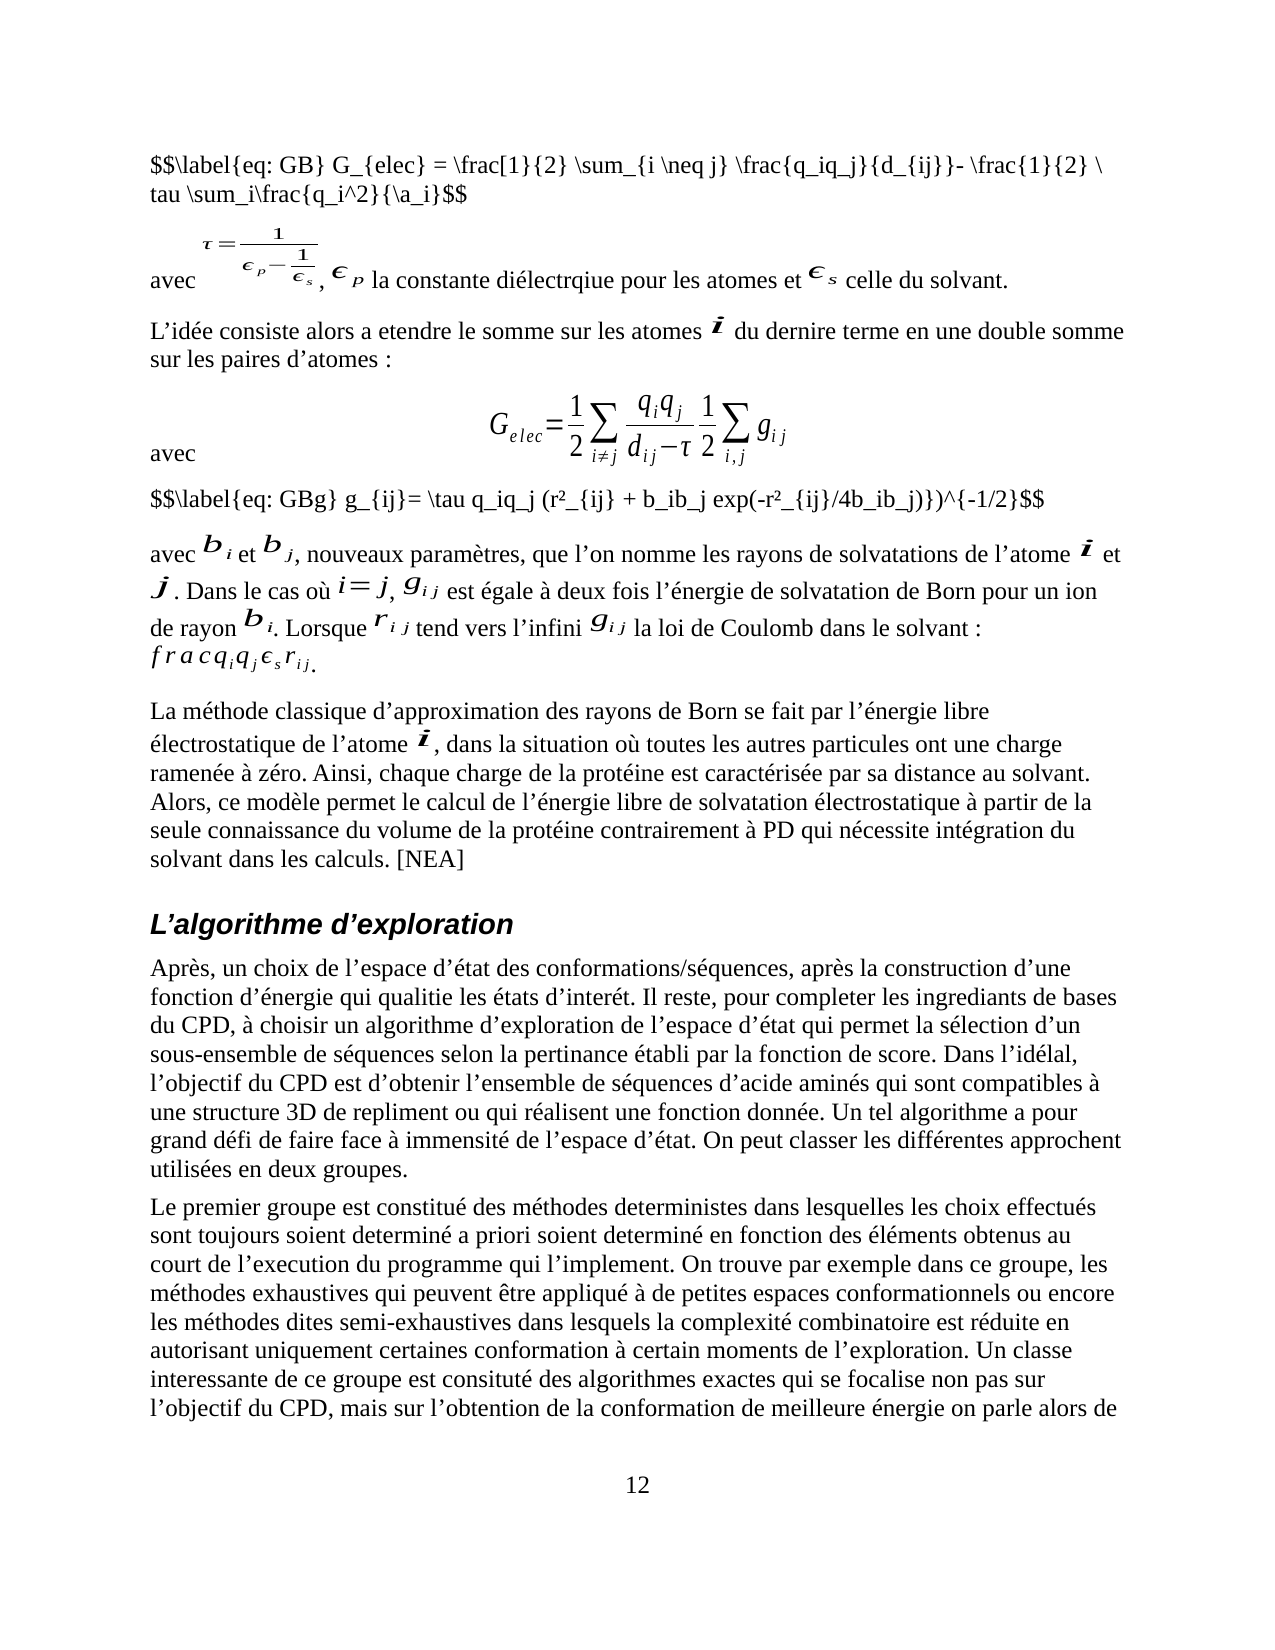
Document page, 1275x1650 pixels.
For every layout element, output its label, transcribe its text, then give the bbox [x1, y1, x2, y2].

text L’idée consiste alors a etendre le somme sur les atomes du dernire terme en une double somme sur les paires d’atomes : [150, 311, 1125, 373]
text avec et , nouveaux paramètres, que l’on nomme les rayons de solvatations de l’atome et . Dans le cas où , est égale à deux fois l’énergie de solvatation de Born pour un ion de rayon . Lorsque tend vers l’infini la loi de Coulomb dans le solvant : . [150, 531, 1125, 678]
text avec [150, 438, 1125, 467]
text $$\label{eq: GB} G_{elec} = \frac[1}{2} \sum_{i \neq j} \frac{q_iq_j}{d_{ij}}- \frac{1}{2} \tau \sum_i\frac{q_i^2}{\a_i}$$ [150, 150, 1125, 207]
text La méthode classique d’approximation des rayons de Born se fait par l’énergie libre électrostatique de l’atome , dans la situation où toutes les autres particules ont une charge ramenée à zéro. Ainsi, chaque charge de la protéine est caractérisée par sa distance au solvant. Alors, ce modèle permet le calcul de l’énergie libre de solvatation électrostatique à partir de la seule connaissance du volume de la protéine contrairement à PD qui nécessite intégration du solvant dans les calculs. [NEA] [150, 696, 1125, 873]
text Le premier groupe est constitué des méthodes deterministes dans lesquelles les choix effectués sont toujours soient determiné a priori soient determiné en fonction des éléments obtenus au court de l’execution du programme qui l’implement. On trouve par exemple dans ce groupe, les méthodes exhaustives qui peuvent être appliqué à de petites espaces conformationnels ou encore les méthodes dites semi-exhaustives dans lesquels la complexité combinatoire est réduite en autorisant uniquement certaines conformation à certain moments de l’exploration. Un classe interessante de ce groupe est consituté des algorithmes exactes qui se focalise non pas sur l’objectif du CPD, mais sur l’obtention de la conformation de meilleure énergie on parle alors de [150, 1192, 1125, 1422]
text avec , la constante diélectrqiue pour les atomes et celle du solvant. [150, 225, 1125, 293]
text $$\label{eq: GBg} g_{ij}= \tau q_iq_j (r²_{ij} + b_ib_j exp(-r²_{ij}/4b_ib_j)})^{-1/2}$$ [150, 484, 1125, 513]
subtitle L’algorithme d’exploration [150, 907, 1125, 940]
text Après, un choix de l’espace d’état des conformations/séquences, après la construction d’une fonction d’énergie qui qualitie les états d’interét. Il reste, pour completer les ingrediants de bases du CPD, à choisir un algorithme d’exploration de l’espace d’état qui permet la sélection d’un sous-ensemble de séquences selon la pertinance établi par la fonction de score. Dans l’idélal, l’objectif du CPD est d’obtenir l’ensemble de séquences d’acide aminés qui sont compatibles à une structure 3D de repliment ou qui réalisent une fonction donnée. Un tel algorithme a pour grand défi de faire face à immensité de l’espace d’état. On peut classer les différentes approchent utilisées en deux groupes. [150, 953, 1125, 1183]
